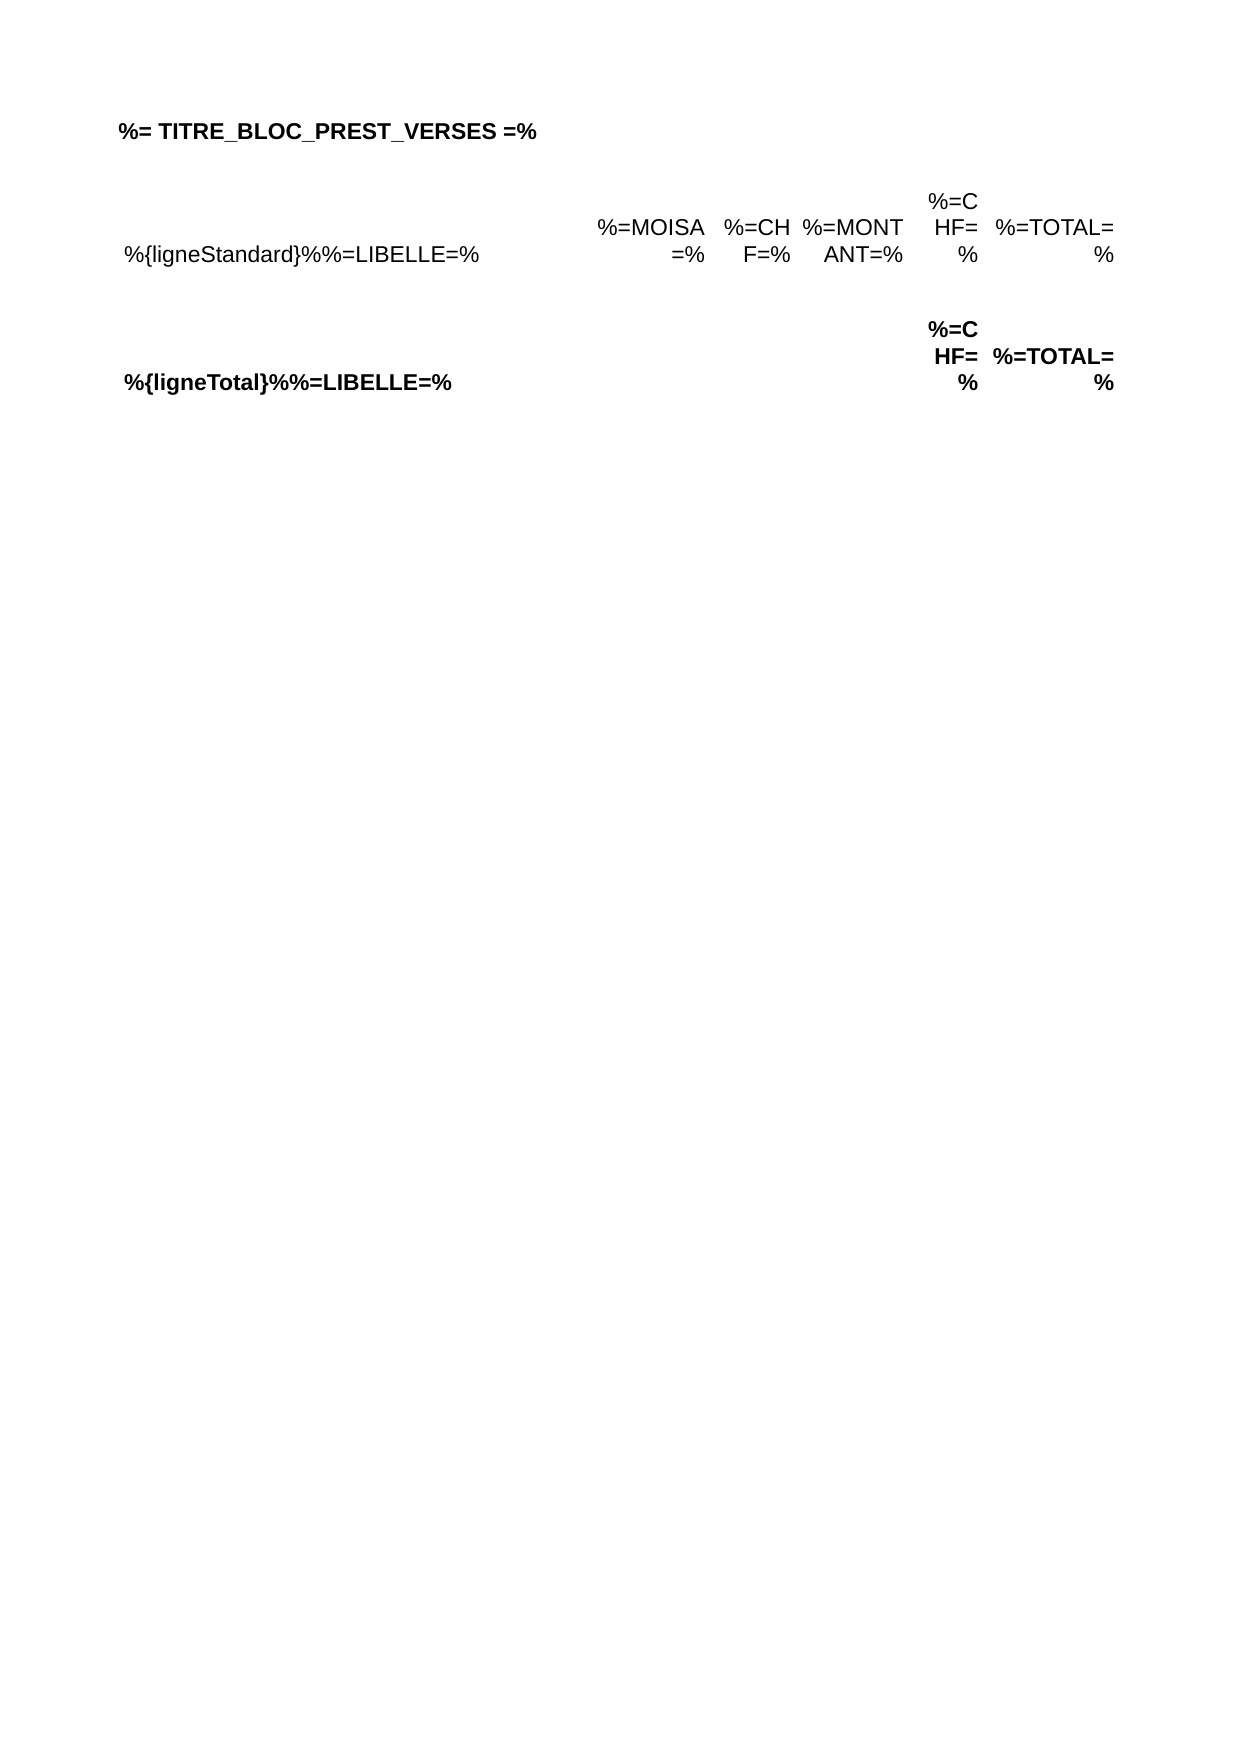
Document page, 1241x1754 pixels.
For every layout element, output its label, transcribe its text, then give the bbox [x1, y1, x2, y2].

table_header [984, 145, 1120, 182]
table_cell %=CHF=% [909, 182, 984, 273]
table_cell [909, 273, 984, 311]
table_cell [118, 273, 590, 311]
table_cell [710, 311, 796, 401]
table_cell %=MONTANT=% [796, 182, 909, 273]
table_header [796, 145, 909, 182]
table_cell [710, 273, 796, 311]
table_cell [796, 311, 909, 401]
table_cell [796, 273, 909, 311]
table_cell [590, 273, 710, 311]
table_cell %{ligneTotal}%%=LIBELLE=% [118, 311, 590, 401]
table_cell %=MOISA=% [590, 182, 710, 273]
text %= TITRE_BLOC_PREST_VERSES =% [118, 118, 1122, 144]
table_cell [984, 273, 1120, 311]
table_cell %=TOTAL=% [984, 311, 1120, 401]
table_cell [590, 311, 710, 401]
table_header [909, 145, 984, 182]
table_cell %=TOTAL=% [984, 182, 1120, 273]
table_cell %=CHF=% [710, 182, 796, 273]
table_cell %=CHF=% [909, 311, 984, 401]
table_cell %{ligneStandard}%%=LIBELLE=% [118, 182, 590, 273]
table_header [710, 145, 796, 182]
table_header [590, 145, 710, 182]
table_header [118, 145, 590, 182]
